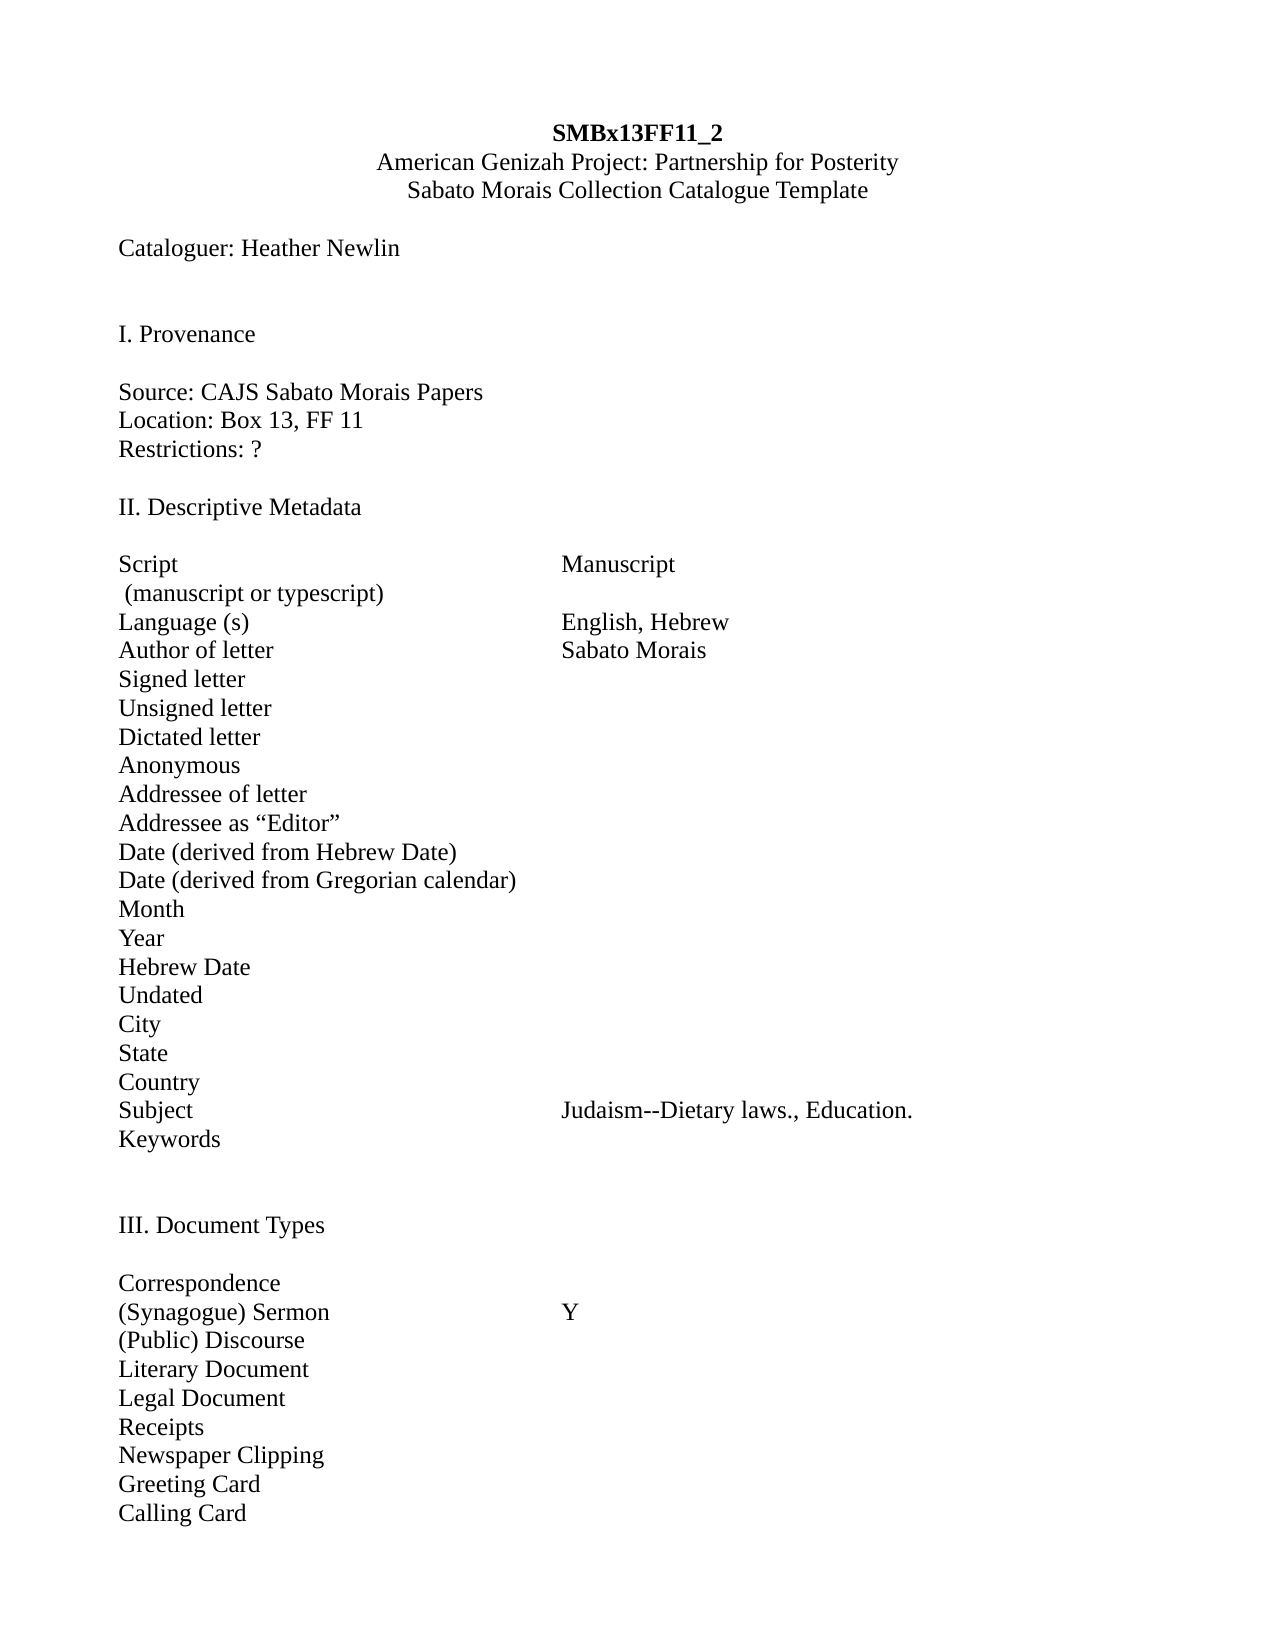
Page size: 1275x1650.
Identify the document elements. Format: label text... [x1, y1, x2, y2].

text II. Descriptive Metadata [118, 492, 1157, 521]
text Signed letter [118, 664, 1157, 693]
text Cataloguer: Heather Newlin [118, 233, 1157, 262]
text (Synagogue) Sermon Y [118, 1297, 1157, 1326]
text Literary Document [118, 1354, 1157, 1383]
text Language (s) English, Hebrew [118, 607, 1157, 636]
text Greeting Card [118, 1469, 1157, 1498]
text Author of letter Sabato Morais [118, 636, 1157, 664]
text (manuscript or typescript) [118, 578, 1157, 607]
text Addressee as “Editor” [118, 808, 1157, 837]
text Keywords [118, 1124, 1157, 1153]
text Location: Box 13, FF 11 [118, 406, 1157, 434]
text Newspaper Clipping [118, 1441, 1157, 1469]
text Subject Judaism--Dietary laws., Education. [118, 1096, 1157, 1124]
text Hebrew Date [118, 952, 1157, 981]
text Source: CAJS Sabato Morais Papers [118, 377, 1157, 406]
text City [118, 1009, 1157, 1038]
text Addressee of letter [118, 779, 1157, 808]
text Date (derived from Hebrew Date) [118, 837, 1157, 866]
text Anonymous [118, 751, 1157, 779]
text Receipts [118, 1412, 1157, 1441]
text American Genizah Project: Partnership for Posterity [118, 147, 1157, 176]
text Date (derived from Gregorian calendar) [118, 866, 1157, 894]
text Undated [118, 981, 1157, 1009]
text Calling Card [118, 1498, 1157, 1527]
text Correspondence [118, 1268, 1157, 1297]
text Unsigned letter [118, 693, 1157, 722]
text Dictated letter [118, 722, 1157, 751]
text Sabato Morais Collection Catalogue Template [118, 176, 1157, 204]
text Legal Document [118, 1383, 1157, 1412]
text Script Manuscript [118, 549, 1157, 578]
text Month [118, 894, 1157, 923]
text III. Document Types [118, 1211, 1157, 1239]
text State [118, 1038, 1157, 1067]
text I. Provenance [118, 319, 1157, 348]
text (Public) Discourse [118, 1326, 1157, 1354]
text Year [118, 923, 1157, 952]
text Restrictions: ? [118, 434, 1157, 463]
text SMBx13FF11_2 [118, 118, 1157, 147]
text Country [118, 1067, 1157, 1096]
